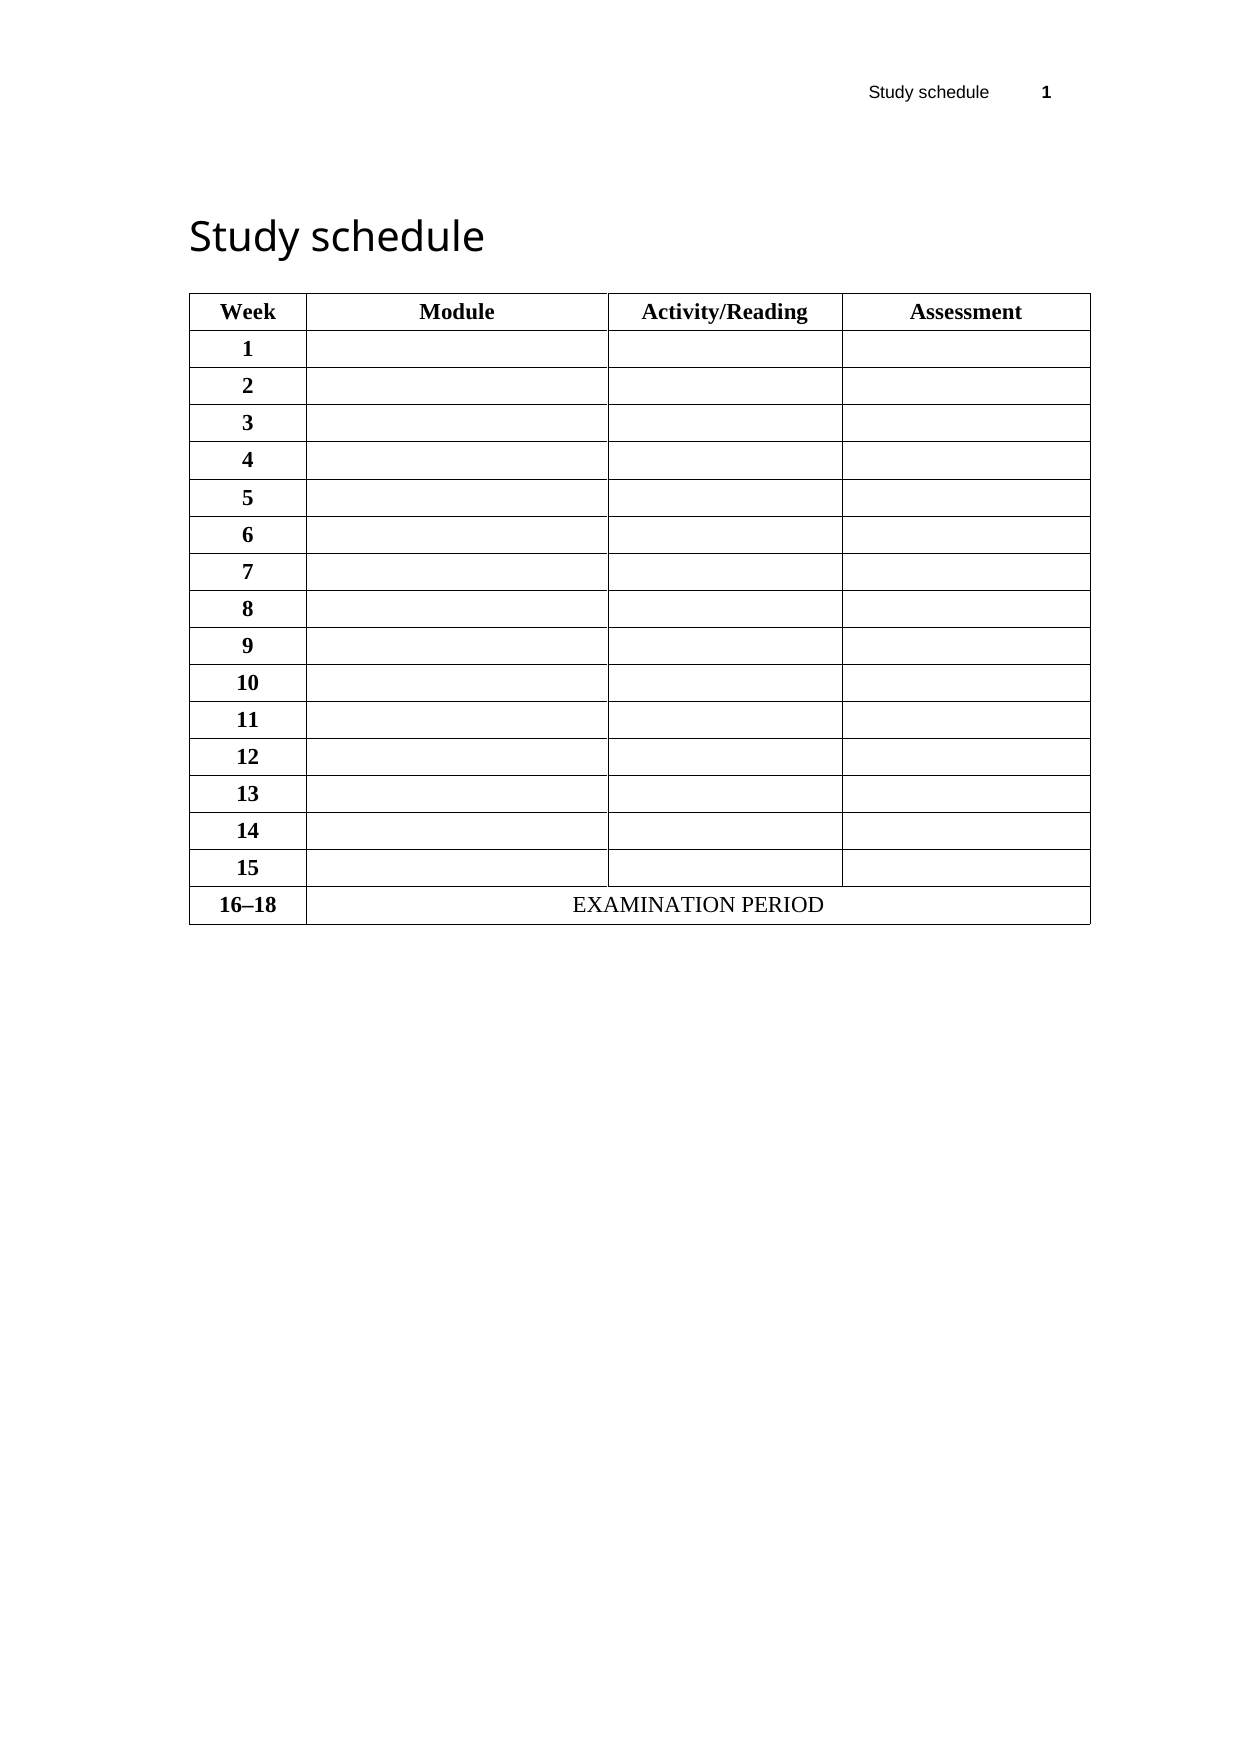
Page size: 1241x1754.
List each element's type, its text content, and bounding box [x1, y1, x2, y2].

table_cell [307, 517, 607, 553]
table_cell [843, 405, 1090, 441]
table_cell [843, 442, 1090, 479]
table_cell [307, 813, 607, 849]
table_cell [843, 591, 1090, 627]
table_cell [843, 850, 1090, 886]
table_cell 12 [190, 739, 306, 775]
table_cell [307, 628, 607, 664]
table_cell [609, 591, 842, 627]
table_cell [307, 554, 607, 590]
table_cell [307, 702, 607, 738]
table_cell [307, 739, 607, 775]
table_cell [307, 591, 607, 627]
table_cell 7 [190, 554, 306, 590]
table_cell [307, 405, 607, 441]
table_cell [843, 813, 1090, 849]
table_cell 16–18 [190, 887, 306, 924]
table_cell [609, 813, 842, 849]
table_cell [609, 554, 842, 590]
table_cell [843, 331, 1090, 367]
table_cell [843, 628, 1090, 664]
table_cell [609, 442, 842, 479]
table_cell [609, 480, 842, 516]
table_cell [843, 776, 1090, 812]
table_cell [609, 776, 842, 812]
table_cell 2 [190, 368, 306, 404]
table_cell [609, 665, 842, 701]
table_cell [843, 517, 1090, 553]
title Study schedule [189, 207, 1051, 264]
table_cell EXAMINATION PERIOD [307, 887, 1090, 924]
table_cell [609, 368, 842, 404]
table_header Module [307, 294, 607, 330]
table_cell [609, 702, 842, 738]
table_cell [843, 554, 1090, 590]
table_cell [307, 850, 607, 886]
table_cell 9 [190, 628, 306, 664]
table_cell [843, 665, 1090, 701]
table_cell 3 [190, 405, 306, 441]
table_cell 5 [190, 480, 306, 516]
table_cell [843, 702, 1090, 738]
table_cell [609, 517, 842, 553]
table_cell [609, 331, 842, 367]
table_cell 6 [190, 517, 306, 553]
table_cell [307, 665, 607, 701]
table_cell [609, 850, 842, 886]
table_cell [307, 331, 607, 367]
table_cell [307, 480, 607, 516]
table_cell [843, 480, 1090, 516]
table_cell [609, 405, 842, 441]
table_cell 8 [190, 591, 306, 627]
table_cell 14 [190, 813, 306, 849]
table_cell [307, 368, 607, 404]
table_cell [307, 776, 607, 812]
table_cell [843, 739, 1090, 775]
table_header Assessment [843, 294, 1090, 330]
table_header Week [190, 294, 306, 330]
table_cell 10 [190, 665, 306, 701]
table_cell [843, 368, 1090, 404]
table_cell 13 [190, 776, 306, 812]
table_cell [609, 739, 842, 775]
table_cell [609, 628, 842, 664]
table_header Activity/Reading [609, 294, 842, 330]
table_cell 11 [190, 702, 306, 738]
table_cell 4 [190, 442, 306, 479]
table_cell [307, 442, 607, 479]
table_cell 15 [190, 850, 306, 886]
table_cell 1 [190, 331, 306, 367]
